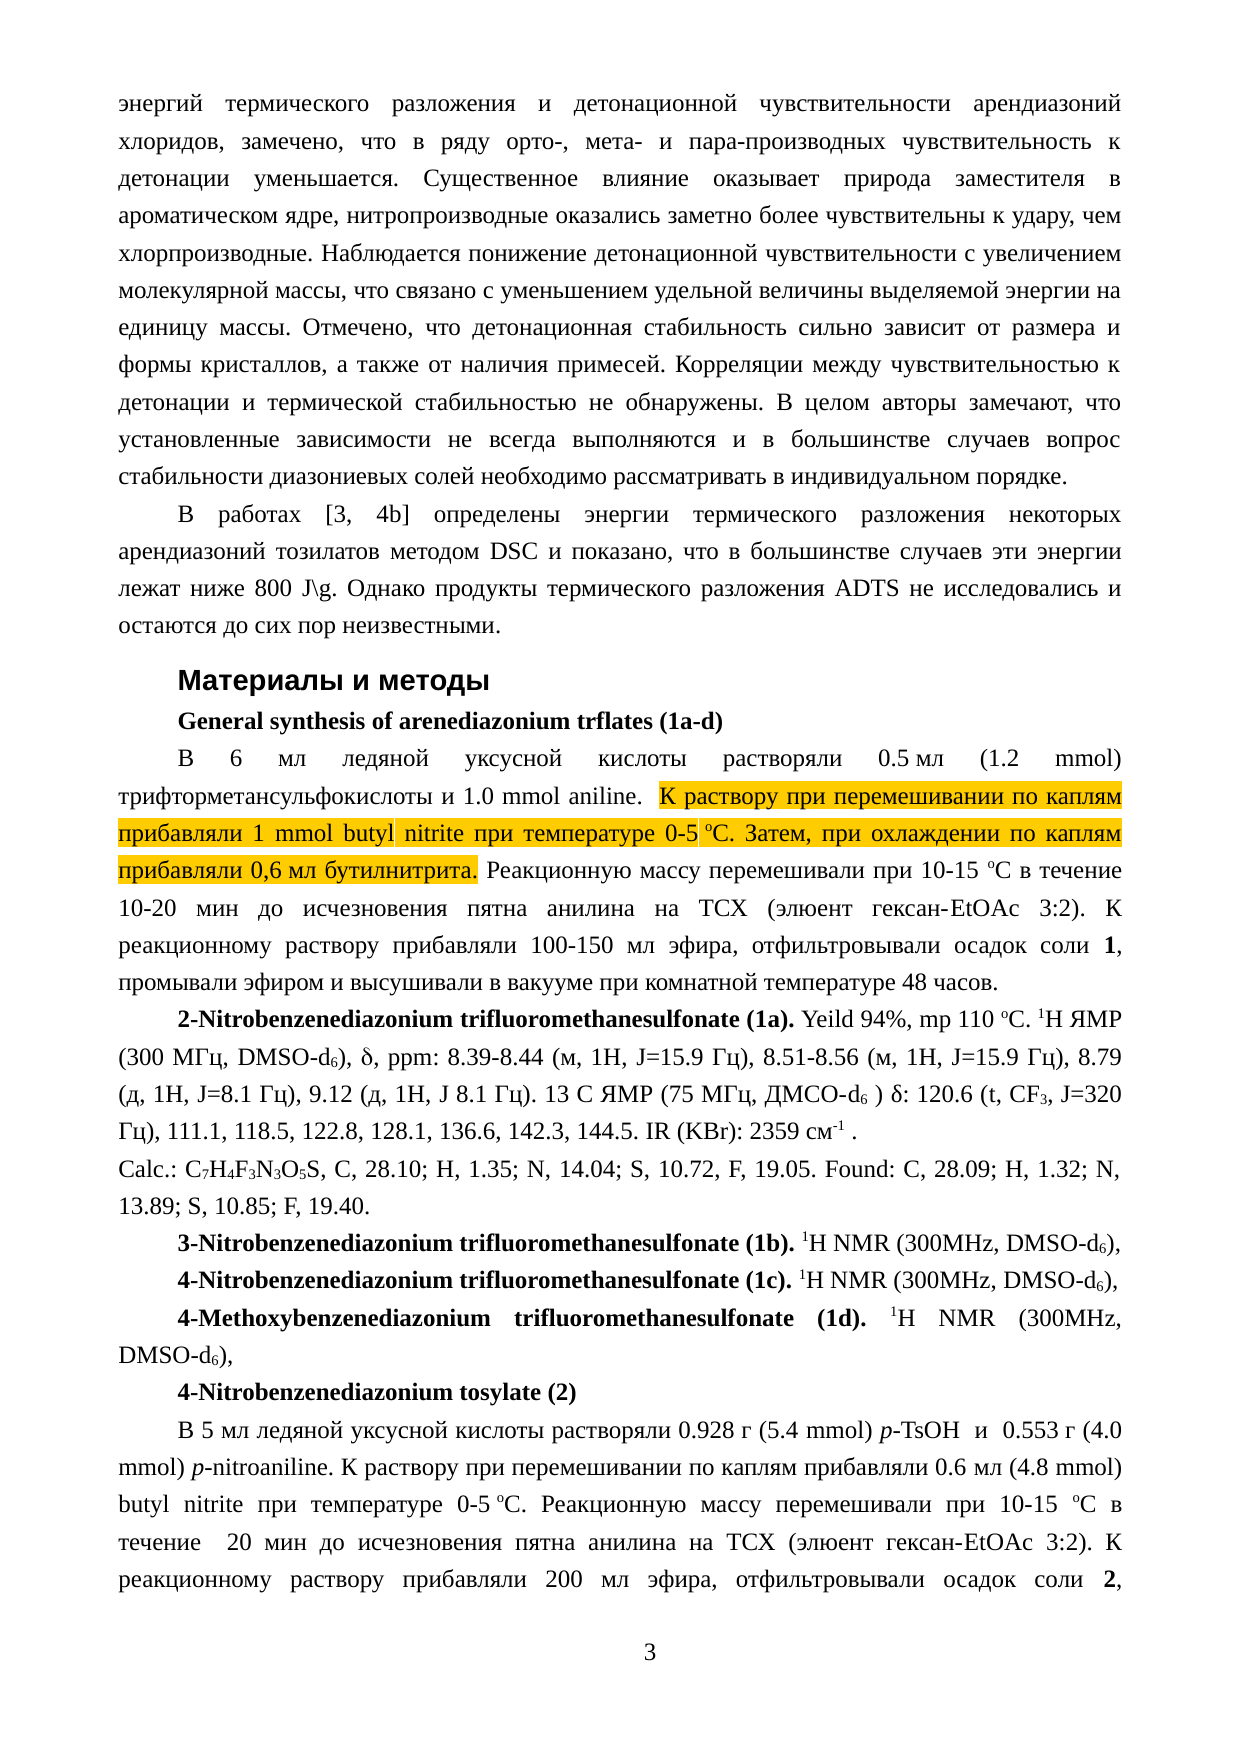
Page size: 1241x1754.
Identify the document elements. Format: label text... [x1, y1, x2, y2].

text General synthesis of arenediazonium trflates (1a-d) [118, 706, 1122, 735]
text энергий термического разложения и детонационной чувствительности арендиазоний хлоридов, замечено, что в ряду орто-, мета- и пара-производных чувствительность к детонации уменьшается. Существенное влияние оказывает природа заместителя в ароматическом ядре, нитропроизводные оказались заметно более чувствительны к удару, чем хлорпроизводные. Наблюдается понижение детонационной чувствительности с увеличением молекулярной массы, что связано с уменьшением удельной величины выделяемой энергии на единицу массы. Отмечено, что детонационная стабильность сильно зависит от размера и формы кристаллов, а также от наличия примесей. Корреляции между чувствительностью к детонации и термической стабильностью не обнаружены. В целом авторы замечают, что установленные зависимости не всегда выполняются и в большинстве случаев вопрос стабильности диазониевых солей необходимо рассматривать в индивидуальном порядке. [118, 88, 1122, 490]
text В 5 мл ледяной уксусной кислоты растворяли 0.928 г (5.4 mmol) p-TsOH и 0.553 г (4.0 mmol) p-nitroaniline. К раствору при перемешивании по каплям прибавляли 0.6 мл (4.8 mmol) butyl nitrite при температуре 0-5 оС. Реакционную массу перемешивали при 10-15 оС в течение 20 мин до исчезновения пятна анилина на ТСХ (элюент гексан-EtOAc 3:2). К реакционному раствору прибавляли 200 мл эфира, отфильтровывали осадок соли 2, [118, 1415, 1122, 1593]
text 4-Methoxybenzenediazonium trifluoromethanesulfonate (1d). 1H NMR (300MHz, DMSO-d6), [118, 1303, 1122, 1369]
text 4-Nitrobenzenediazonium trifluoromethanesulfonate (1c). 1H NMR (300MHz, DMSO-d6), [118, 1266, 1122, 1294]
text В 6 мл ледяной уксусной кислоты растворяли 0.5 мл (1.2 mmol) трифторметансульфокислоты и 1.0 mmol aniline. К раствору при перемешивании по каплям прибавляли 1 mmol butyl nitrite при температуре 0-5 оС. Затем, при охлаждении по каплям прибавляли 0,6 мл бутилнитрита. Реакционную массу перемешивали при 10-15 оС в течение 10-20 мин до исчезновения пятна анилина на ТСХ (элюент гексан-EtOAc 3:2). К реакционному раствору прибавляли 100-150 мл эфира, отфильтровывали осадок соли 1, промывали эфиром и высушивали в вакууме при комнатной температуре 48 часов. [118, 743, 1122, 996]
subtitle Материалы и методы [118, 663, 1122, 696]
text 2-Nitrobenzenediazonium trifluoromethanesulfonate (1a). Yeild 94%, mp 110 oC. 1H ЯМР (300 МГц, DMSO-d6), , ppm: 8.39-8.44 (м, 1Н, J=15.9 Гц), 8.51-8.56 (м, 1Н, J=15.9 Гц), 8.79 (д, 1Н, J=8.1 Гц), 9.12 (д, 1Н, J 8.1 Гц). 13 С ЯМР (75 МГц, ДМСО-d6 ) δ: 120.6 (t, CF3, J=320 Гц), 111.1, 118.5, 122.8, 128.1, 136.6, 142.3, 144.5. IR (KBr): 2359 см-1 . [118, 1004, 1122, 1145]
text В работах [3, 4b] определены энергии термического разложения некоторых арендиазоний тозилатов методом DSC и показано, что в большинстве случаев эти энергии лежат ниже 800 J\g. Однако продукты термического разложения ADTS не исследовались и остаются до сих пор неизвестными. [118, 499, 1122, 639]
text 3-Nitrobenzenediazonium trifluoromethanesulfonate (1b). 1H NMR (300MHz, DMSO-d6), [118, 1228, 1122, 1257]
text 4-Nitrobenzenediazonium tosylate (2) [118, 1377, 1122, 1406]
text Calc.: C7H4F3N3O5S, C, 28.10; H, 1.35; N, 14.04; S, 10.72, F, 19.05. Found: C, 28.09; H, 1.32; N, 13.89; S, 10.85; F, 19.40. [118, 1154, 1122, 1220]
